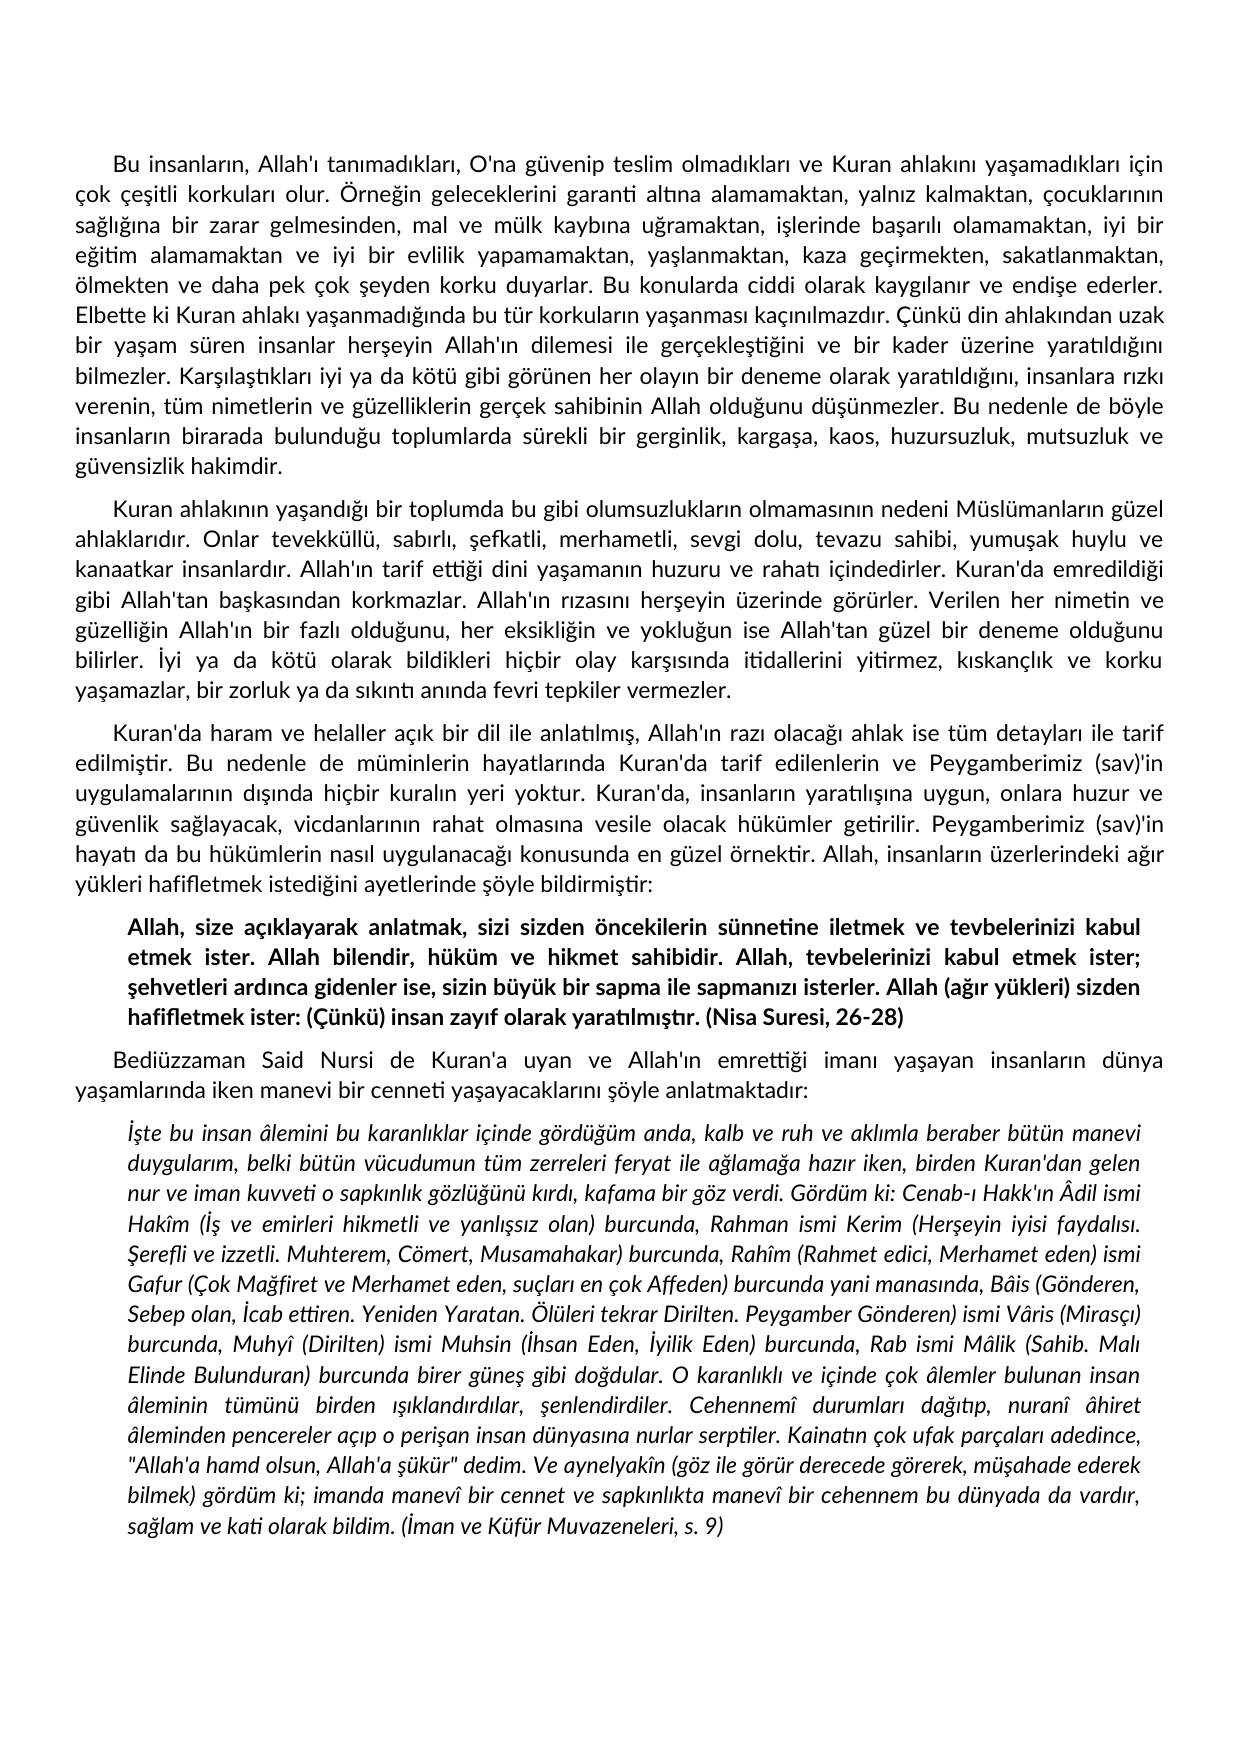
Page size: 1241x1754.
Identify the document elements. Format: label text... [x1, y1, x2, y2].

text Bu insanların, Allah'ı tanımadıkları, O'na güvenip teslim olmadıkları ve Kuran ahlakını yaşamadıkları için çok çeşitli korkuları olur. Örneğin geleceklerini garanti altına alamamaktan, yalnız kalmaktan, çocuklarının sağlığına bir zarar gelmesinden, mal ve mülk kaybına uğramaktan, işlerinde başarılı olamamaktan, iyi bir eğitim alamamaktan ve iyi bir evlilik yapamamaktan, yaşlanmaktan, kaza geçirmekten, sakatlanmaktan, ölmekten ve daha pek çok şeyden korku duyarlar. Bu konularda ciddi olarak kaygılanır ve endişe ederler. Elbette ki Kuran ahlakı yaşanmadığında bu tür korkuların yaşanması kaçınılmazdır. Çünkü din ahlakından uzak bir yaşam süren insanlar herşeyin Allah'ın dilemesi ile gerçekleştiğini ve bir kader üzerine yaratıldığını bilmezler. Karşılaştıkları iyi ya da kötü gibi görünen her olayın bir deneme olarak yaratıldığını, insanlara rızkı verenin, tüm nimetlerin ve güzelliklerin gerçek sahibinin Allah olduğunu düşünmezler. Bu nedenle de böyle insanların birarada bulunduğu toplumlarda sürekli bir gerginlik, kargaşa, kaos, huzursuzluk, mutsuzluk ve güvensizlik hakimdir. [75, 150, 1165, 479]
text Kuran ahlakının yaşandığı bir toplumda bu gibi olumsuzlukların olmamasının nedeni Müslümanların güzel ahlaklarıdır. Onlar tevekküllü, sabırlı, şefkatli, merhametli, sevgi dolu, tevazu sahibi, yumuşak huylu ve kanaatkar insanlardır. Allah'ın tarif ettiği dini yaşamanın huzuru ve rahatı içindedirler. Kuran'da emredildiği gibi Allah'tan başkasından korkmazlar. Allah'ın rızasını herşeyin üzerinde görürler. Verilen her nimetin ve güzelliğin Allah'ın bir fazlı olduğunu, her eksikliğin ve yokluğun ise Allah'tan güzel bir deneme olduğunu bilirler. İyi ya da kötü olarak bildikleri hiçbir olay karşısında itidallerini yitirmez, kıskançlık ve korku yaşamazlar, bir zorluk ya da sıkıntı anında fevri tepkiler vermezler. [75, 495, 1165, 703]
text İşte bu insan âlemini bu karanlıklar içinde gördüğüm anda, kalb ve ruh ve aklımla beraber bütün manevi duygularım, belki bütün vücudumun tüm zerreleri feryat ile ağlamağa hazır iken, birden Kuran'dan gelen nur ve iman kuvveti o sapkınlık gözlüğünü kırdı, kafama bir göz verdi. Gördüm ki: Cenab-ı Hakk'ın Âdil ismi Hakîm (İş ve emirleri hikmetli ve yanlışsız olan) burcunda, Rahman ismi Kerim (Herşeyin iyisi faydalısı. Şerefli ve izzetli. Muhterem, Cömert, Musamahakar) burcunda, Rahîm (Rahmet edici, Merhamet eden) ismi Gafur (Çok Mağfiret ve Merhamet eden, suçları en çok Affeden) burcunda yani manasında, Bâis (Gönderen, Sebep olan, İcab ettiren. Yeniden Yaratan. Ölüleri tekrar Dirilten. Peygamber Gönderen) ismi Vâris (Mirasçı) burcunda, Muhyî (Dirilten) ismi Muhsin (İhsan Eden, İyilik Eden) burcunda, Rab ismi Mâlik (Sahib. Malı Elinde Bulunduran) burcunda birer güneş gibi doğdular. O karanlıklı ve içinde çok âlemler bulunan insan âleminin tümünü birden ışıklandırdılar, şenlendirdiler. Cehennemî durumları dağıtıp, nuranî âhiret âleminden pencereler açıp o perişan insan dünyasına nurlar serptiler. Kainatın çok ufak parçaları adedince, "Allah'a hamd olsun, Allah'a şükür" dedim. Ve aynelyakîn (göz ile görür derecede görerek, müşahade ederek bilmek) gördüm ki; imanda manevî bir cennet ve sapkınlıkta manevî bir cehennem bu dünyada da vardır, sağlam ve kati olarak bildim. (İman ve Küfür Muvazeneleri, s. 9) [127, 1119, 1143, 1539]
text Bediüzzaman Said Nursi de Kuran'a uyan ve Allah'ın emrettiği imanı yaşayan insanların dünya yaşamlarında iken manevi bir cenneti yaşayacaklarını şöyle anlatmaktadır: [75, 1046, 1165, 1103]
text Kuran'da haram ve helaller açık bir dil ile anlatılmış, Allah'ın razı olacağı ahlak ise tüm detayları ile tarif edilmiştir. Bu nedenle de müminlerin hayatlarında Kuran'da tarif edilenlerin ve Peygamberimiz (sav)'in uygulamalarının dışında hiçbir kuralın yeri yoktur. Kuran'da, insanların yaratılışına uygun, onlara huzur ve güvenlik sağlayacak, vicdanlarının rahat olmasına vesile olacak hükümler getirilir. Peygamberimiz (sav)'in hayatı da bu hükümlerin nasıl uygulanacağı konusunda en güzel örnektir. Allah, insanların üzerlerindeki ağır yükleri hafifletmek istediğini ayetlerinde şöyle bildirmiştir: [75, 719, 1165, 897]
text Allah, size açıklayarak anlatmak, sizi sizden öncekilerin sünnetine iletmek ve tevbelerinizi kabul etmek ister. Allah bilendir, hüküm ve hikmet sahibidir. Allah, tevbelerinizi kabul etmek ister; şehvetleri ardınca gidenler ise, sizin büyük bir sapma ile sapmanızı isterler. Allah (ağır yükleri) sizden hafifletmek ister: (Çünkü) insan zayıf olarak yaratılmıştır. (Nisa Suresi, 26-28) [127, 912, 1143, 1031]
